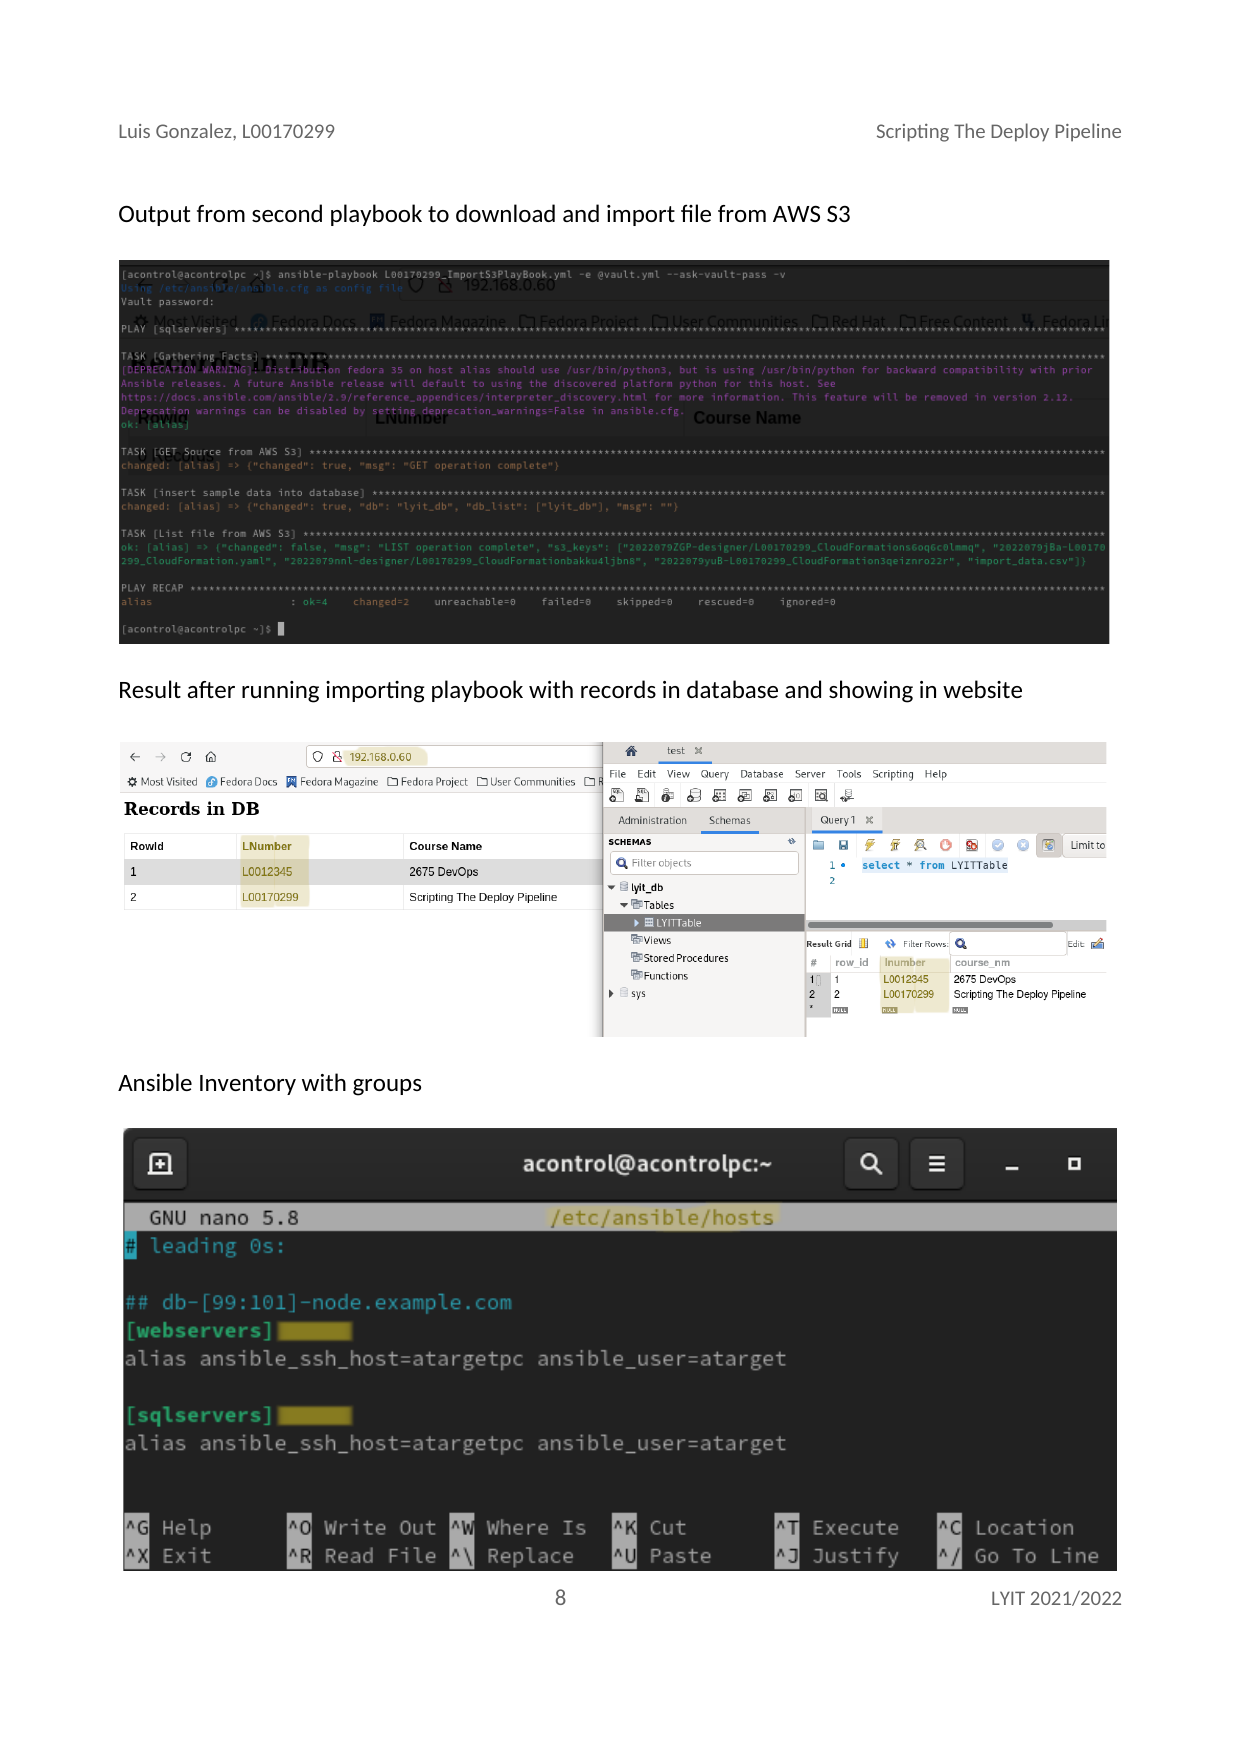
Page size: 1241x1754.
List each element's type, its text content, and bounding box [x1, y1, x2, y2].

text Ansible Inventory with groups [118, 1067, 1122, 1098]
picture [119, 260, 1110, 644]
text Output from second playbook to download and import file from AWS S3 [118, 198, 1122, 229]
picture [120, 742, 1107, 1037]
text Result after running importing playbook with records in database and showing in website [118, 674, 1122, 704]
picture [123, 1128, 1117, 1571]
